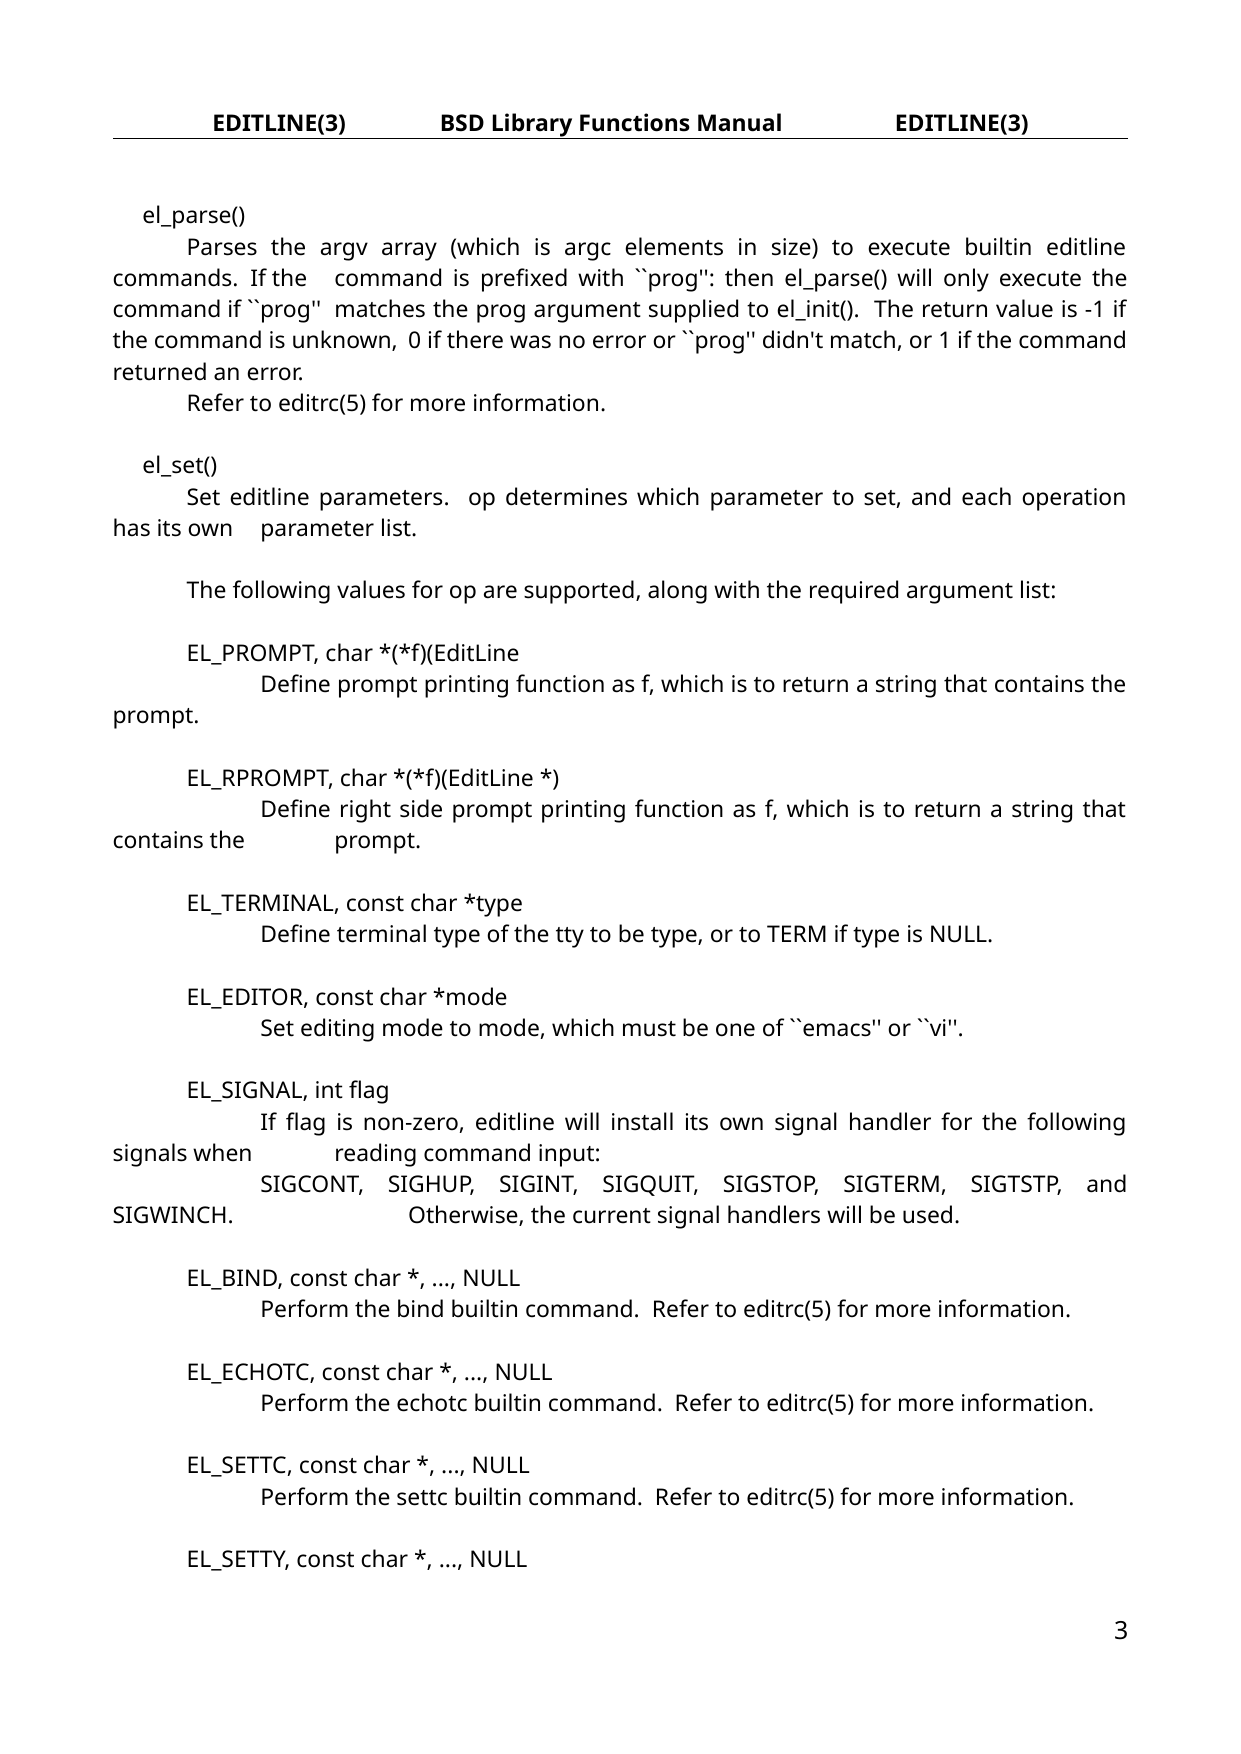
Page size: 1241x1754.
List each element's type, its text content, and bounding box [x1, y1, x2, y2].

text Set editline parameters. op determines which parameter to set, and each operation has its own parameter list. [112, 481, 1128, 543]
text el_parse() [112, 199, 1128, 231]
text EL_RPROMPT, char *(*f)(EditLine *) [112, 762, 1128, 793]
text EL_ECHOTC, const char *, ..., NULL [112, 1356, 1128, 1387]
text EL_SETTC, const char *, ..., NULL [112, 1449, 1128, 1481]
text Refer to editrc(5) for more information. [112, 387, 1128, 418]
text EL_BIND, const char *, ..., NULL [112, 1262, 1128, 1293]
text Perform the echotc builtin command. Refer to editrc(5) for more information. [112, 1387, 1128, 1418]
text Perform the bind builtin command. Refer to editrc(5) for more information. [112, 1293, 1128, 1324]
text EL_SETTY, const char *, ..., NULL [112, 1543, 1128, 1574]
text Set editing mode to mode, which must be one of ``emacs'' or ``vi''. [112, 1012, 1128, 1043]
text The following values for op are supported, along with the required argument list: [112, 574, 1128, 606]
text If flag is non-zero, editline will install its own signal handler for the following signals when reading command input: [112, 1106, 1128, 1168]
text Perform the settc builtin command. Refer to editrc(5) for more information. [112, 1481, 1128, 1512]
text EL_EDITOR, const char *mode [112, 981, 1128, 1012]
text EL_TERMINAL, const char *type [112, 887, 1128, 918]
text Define prompt printing function as f, which is to return a string that contains the prompt. [112, 668, 1128, 731]
text Define right side prompt printing function as f, which is to return a string that contains the prompt. [112, 793, 1128, 856]
text Parses the argv array (which is argc elements in size) to execute builtin editline commands. If the command is prefixed with ``prog'': then el_parse() will only execute the command if ``prog'' matches the prog argument supplied to el_init(). The return value is -1 if the command is unknown, 0 if there was no error or ``prog'' didn't match, or 1 if the command returned an error. [112, 231, 1128, 387]
text SIGCONT, SIGHUP, SIGINT, SIGQUIT, SIGSTOP, SIGTERM, SIGTSTP, and SIGWINCH. Otherwise, the current signal handlers will be used. [112, 1168, 1128, 1231]
text Define terminal type of the tty to be type, or to TERM if type is NULL. [112, 918, 1128, 949]
text EL_SIGNAL, int flag [112, 1074, 1128, 1106]
text EL_PROMPT, char *(*f)(EditLine [112, 637, 1128, 668]
text el_set() [112, 449, 1128, 481]
